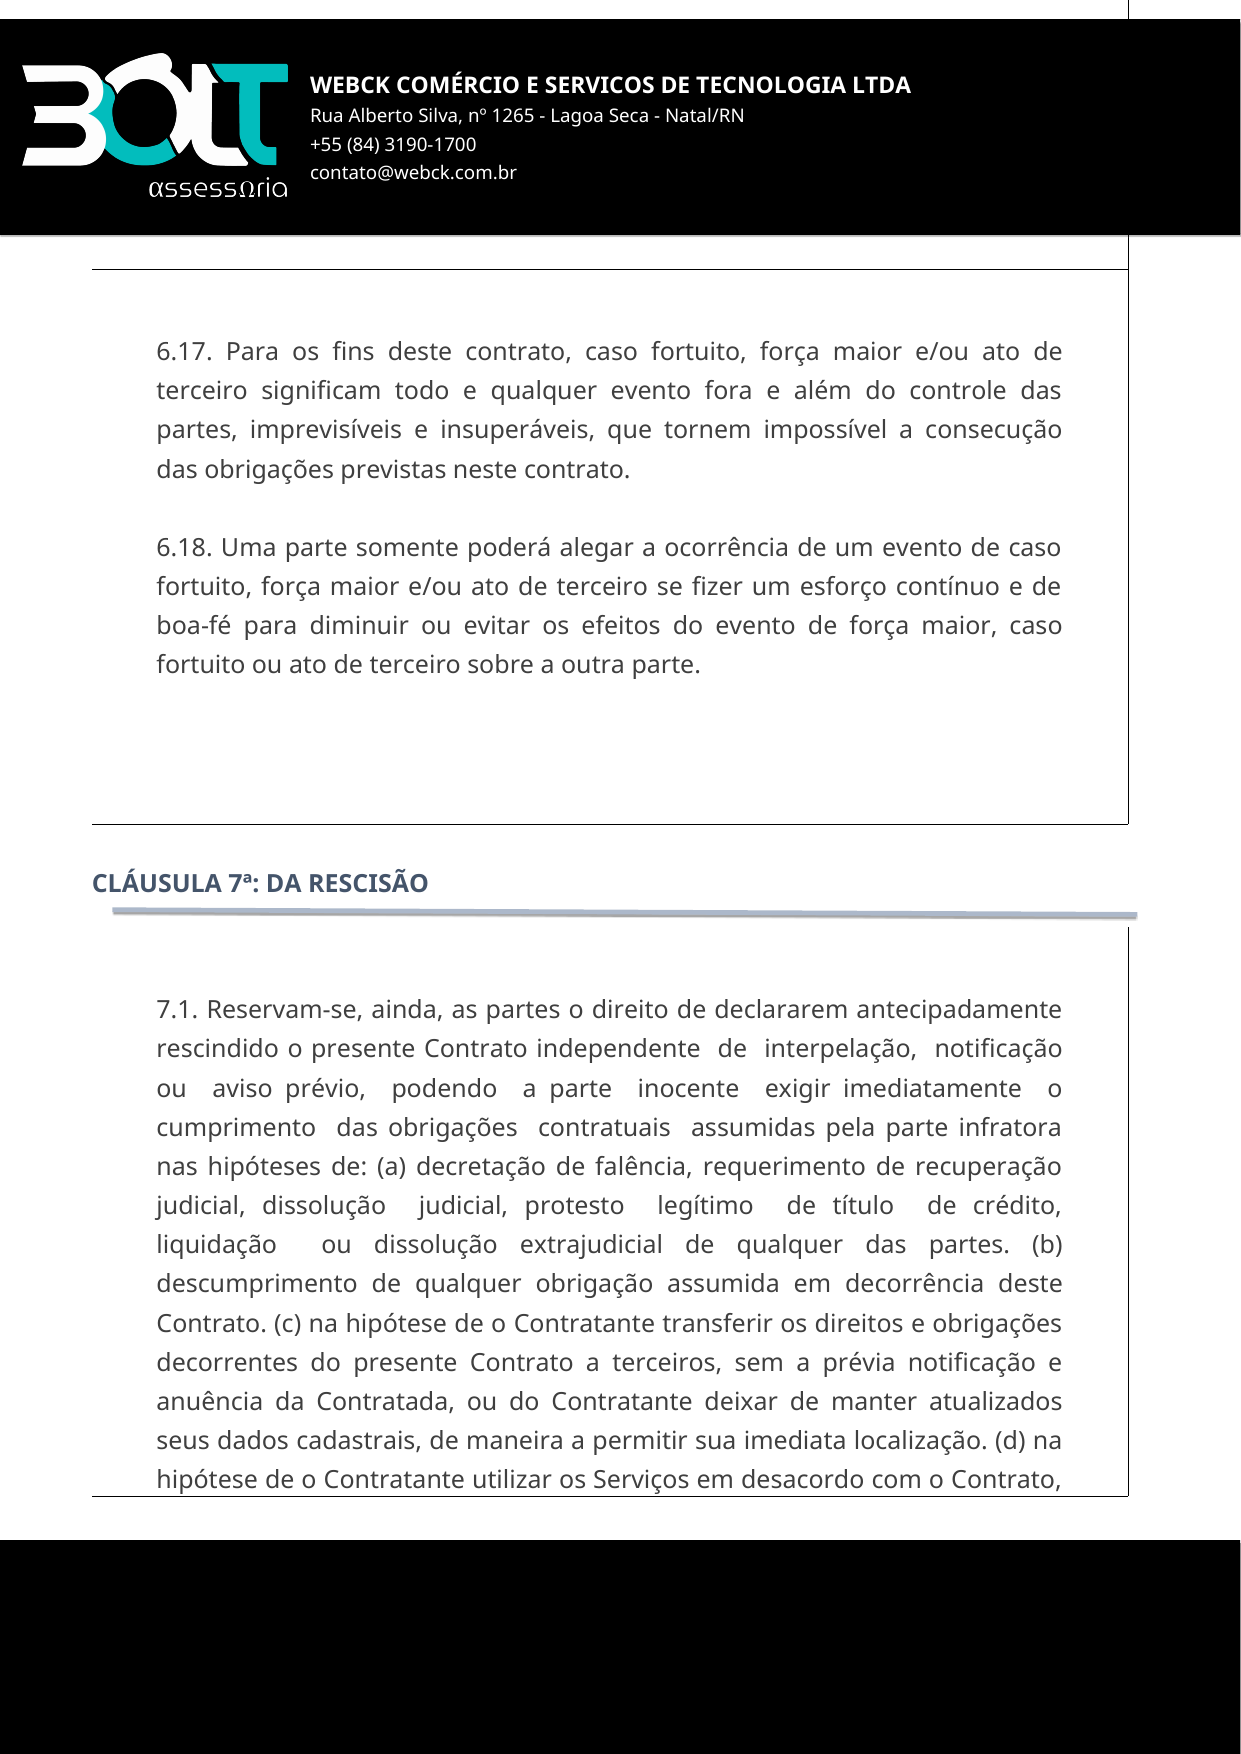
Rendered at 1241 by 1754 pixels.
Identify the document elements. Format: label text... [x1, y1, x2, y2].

text 7.1. Reservam-se, ainda, as partes o direito de declararem antecipadamente rescindido o presente Contrato independente de interpelação, notificação ou aviso prévio, podendo a parte inocente exigir imediatamente o cumprimento das obrigações contratuais assumidas pela parte infratora nas hipóteses de: (a) decretação de falência, requerimento de recuperação judicial, dissolução judicial, protesto legítimo de título de crédito, liquidação ou dissolução extrajudicial de qualquer das partes. (b) descumprimento de qualquer obrigação assumida em decorrência deste Contrato. (c) na hipótese de o Contratante transferir os direitos e obrigações decorrentes do presente Contrato a terceiros, sem a prévia notificação e anuência da Contratada, ou do Contratante deixar de manter atualizados seus dados cadastrais, de maneira a permitir sua imediata localização. (d) na hipótese de o Contratante utilizar os Serviços em desacordo com o Contrato, ou omitir informações que visem obter vantagens ilícitas. (e) não pagamento dos valores mensais pactuados por um período superior a 60 (sessenta) dias. [92, 927, 1128, 1496]
text 6.17. Para os fins deste contrato, caso fortuito, força maior e/ou ato de terceiro significam todo e qualquer evento fora e além do controle das partes, imprevisíveis e insuperáveis, que tornem impossível a consecução das obrigações previstas neste contrato. [92, 269, 1128, 465]
text CLÁUSULA 7ª: DA RESCISÃO [92, 865, 1128, 899]
text 6.18. Uma parte somente poderá alegar a ocorrência de um evento de caso fortuito, força maior e/ou ato de terceiro se fizer um esforço contínuo e de boa-fé para diminuir ou evitar os efeitos do evento de força maior, caso fortuito ou ato de terceiro sobre a outra parte. [92, 465, 1128, 681]
